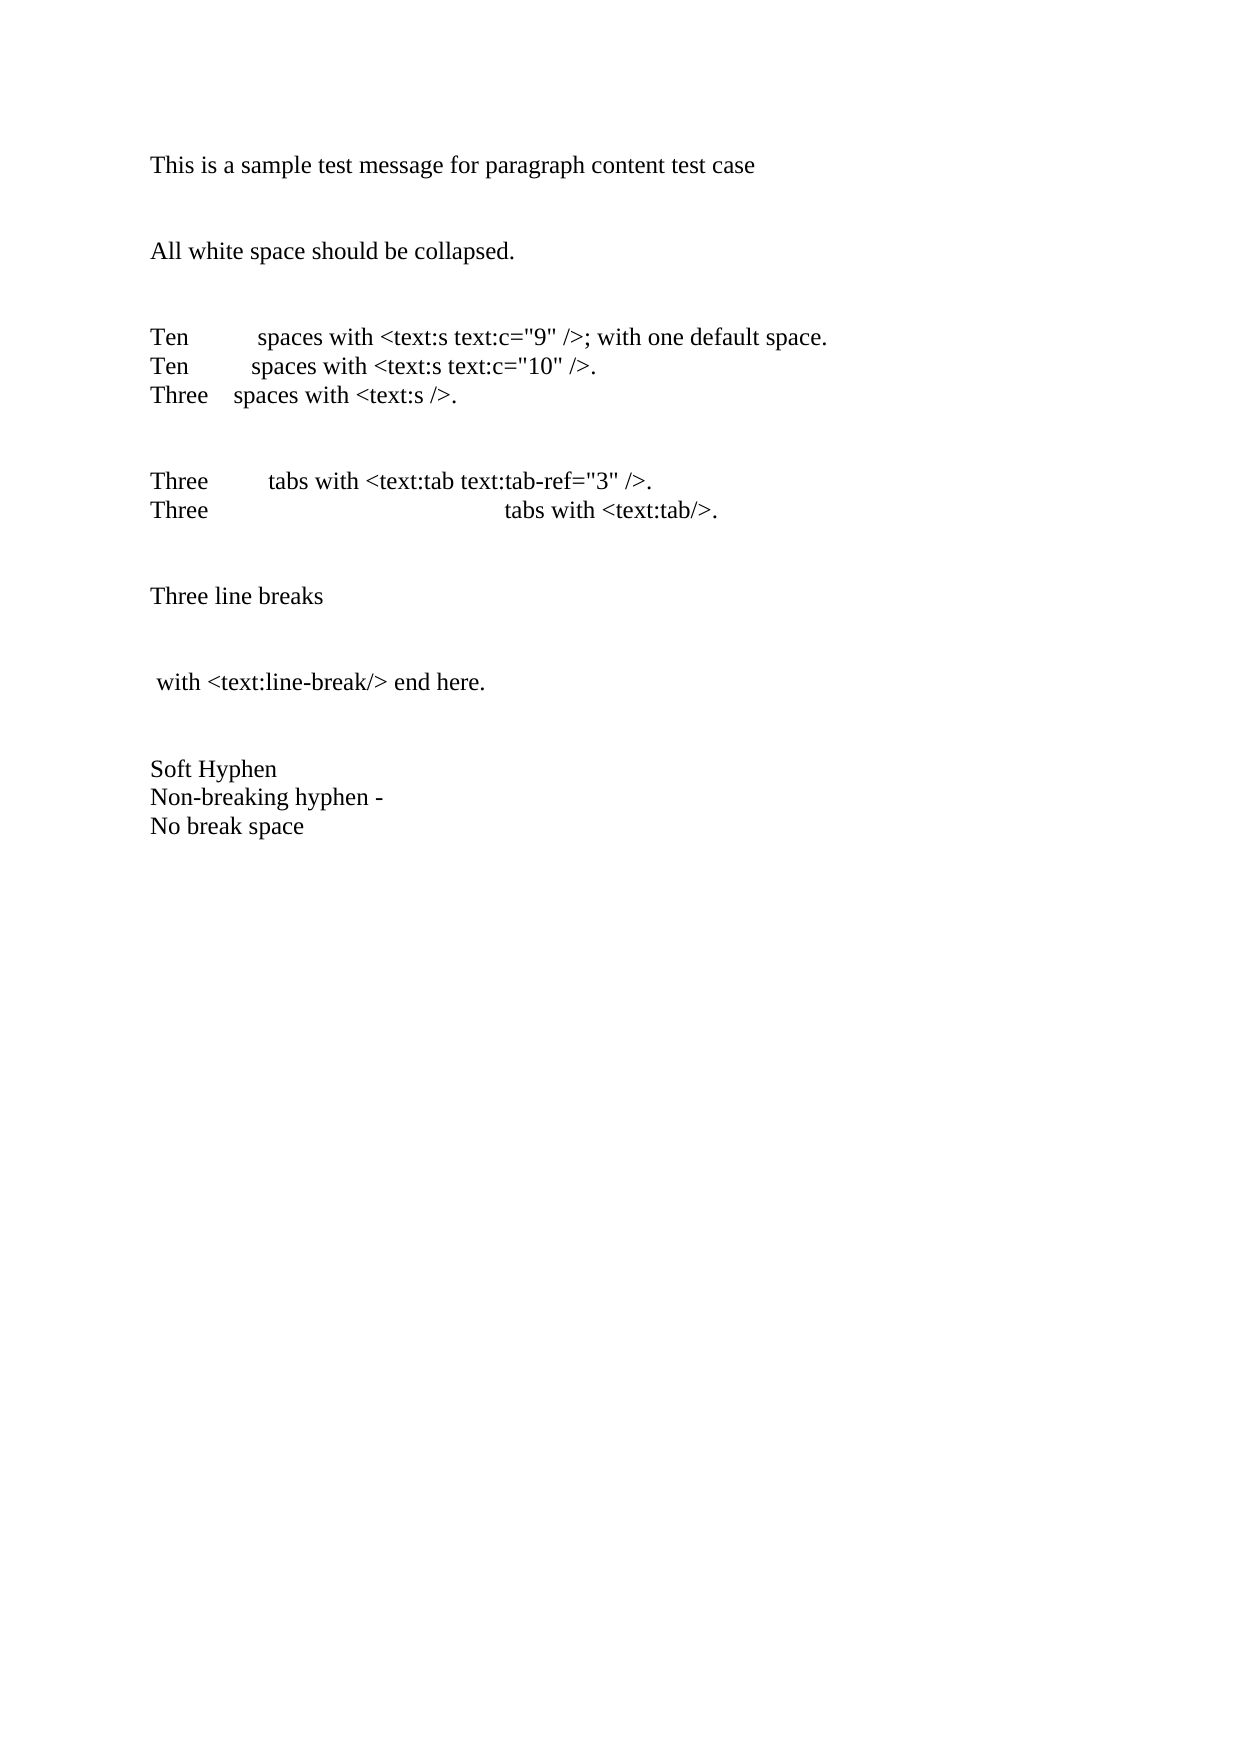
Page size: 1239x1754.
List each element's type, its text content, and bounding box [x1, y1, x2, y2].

text Three line breaks with <text:line-break/> end here. [150, 581, 1089, 696]
text No break space [150, 811, 1089, 840]
text This is a sample test message for paragraph content test case [150, 150, 1089, 179]
text Non-breaking hyphen ‑ [150, 782, 1089, 811]
text Ten spaces with <text:s text:c="10" />. [150, 351, 1089, 380]
text All white space should be collapsed. [150, 236, 1089, 265]
text Soft Hyphen ­ [150, 754, 1089, 782]
text Three tabs with <text:tab/>. [150, 495, 1089, 524]
text Three tabs with <text:tab text:tab-ref="3" />. [150, 466, 1089, 495]
text Three spaces with <text:s />. [150, 380, 1089, 409]
text Ten spaces with <text:s text:c="9" />; with one default space. [150, 322, 1089, 351]
